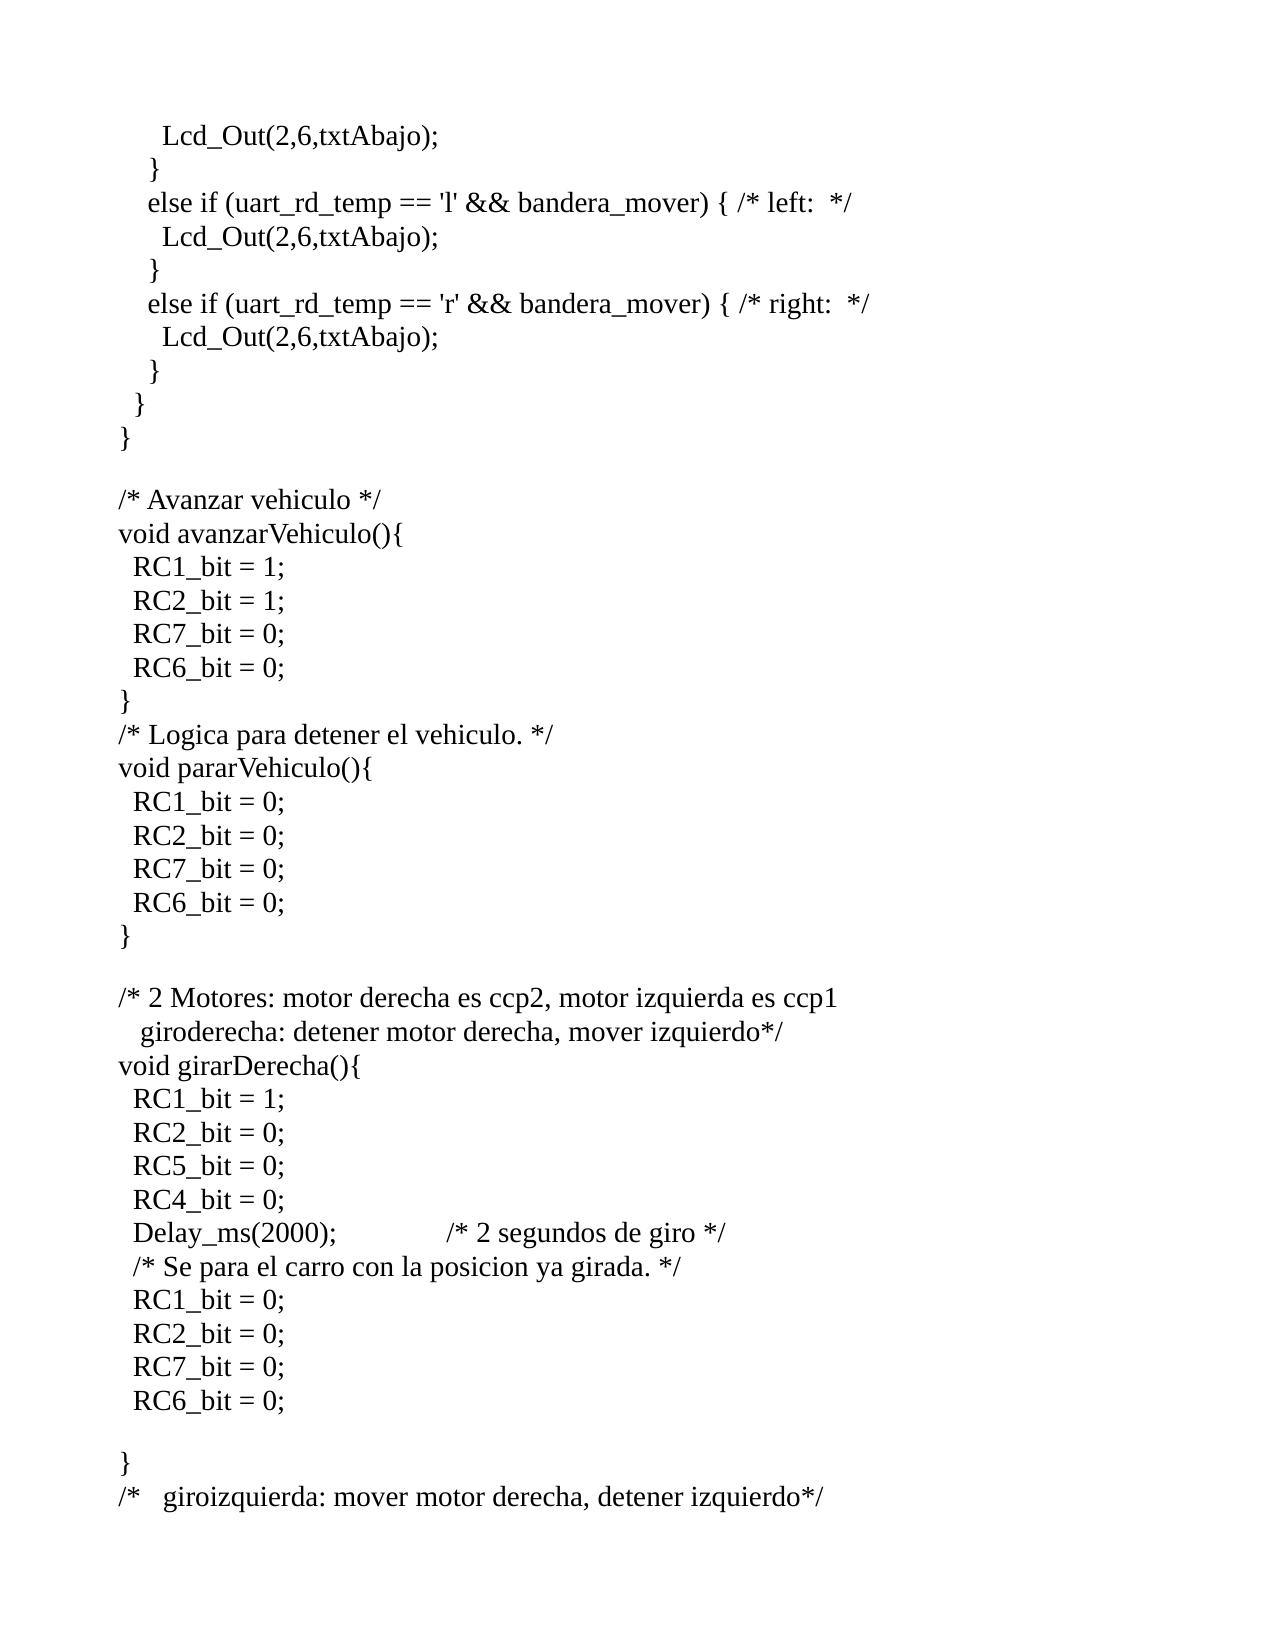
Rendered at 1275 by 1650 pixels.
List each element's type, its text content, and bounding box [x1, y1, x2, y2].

text Lcd_Out(2,6,txtAbajo); [118, 118, 1157, 152]
text /* Se para el carro con la posicion ya girada. */ [118, 1249, 1157, 1282]
text RC7_bit = 0; [118, 1349, 1157, 1383]
text RC1_bit = 1; [118, 549, 1157, 583]
text } [118, 152, 1157, 185]
text RC1_bit = 0; [118, 784, 1157, 818]
text giroderecha: detener motor derecha, mover izquierdo*/ [118, 1014, 1157, 1048]
text } [118, 420, 1157, 453]
text RC7_bit = 0; [118, 851, 1157, 885]
text RC2_bit = 0; [118, 818, 1157, 851]
text /* Avanzar vehiculo */ [118, 482, 1157, 516]
text } [118, 1445, 1157, 1479]
text RC1_bit = 0; [118, 1282, 1157, 1316]
text /* Logica para detener el vehiculo. */ [118, 717, 1157, 751]
text void pararVehiculo(){ [118, 751, 1157, 784]
text } [118, 252, 1157, 286]
text void girarDerecha(){ [118, 1048, 1157, 1081]
text } [118, 918, 1157, 952]
text RC1_bit = 1; [118, 1081, 1157, 1115]
text RC2_bit = 0; [118, 1316, 1157, 1349]
text RC7_bit = 0; [118, 616, 1157, 650]
text RC6_bit = 0; [118, 1383, 1157, 1417]
text Lcd_Out(2,6,txtAbajo); [118, 319, 1157, 353]
text else if (uart_rd_temp == 'r' && bandera_mover) { /* right: */ [118, 286, 1157, 319]
text RC2_bit = 0; [118, 1115, 1157, 1148]
text Lcd_Out(2,6,txtAbajo); [118, 219, 1157, 252]
text RC6_bit = 0; [118, 650, 1157, 683]
text RC5_bit = 0; [118, 1148, 1157, 1182]
text void avanzarVehiculo(){ [118, 516, 1157, 549]
text Delay_ms(2000); /* 2 segundos de giro */ [118, 1215, 1157, 1249]
text else if (uart_rd_temp == 'l' && bandera_mover) { /* left: */ [118, 185, 1157, 219]
text RC2_bit = 1; [118, 583, 1157, 616]
text } [118, 386, 1157, 420]
text /* 2 Motores: motor derecha es ccp2, motor izquierda es ccp1 [118, 981, 1157, 1014]
text } [118, 353, 1157, 386]
text RC6_bit = 0; [118, 885, 1157, 918]
text } [118, 683, 1157, 717]
text /* giroizquierda: mover motor derecha, detener izquierdo*/ [118, 1479, 1157, 1512]
text RC4_bit = 0; [118, 1182, 1157, 1215]
